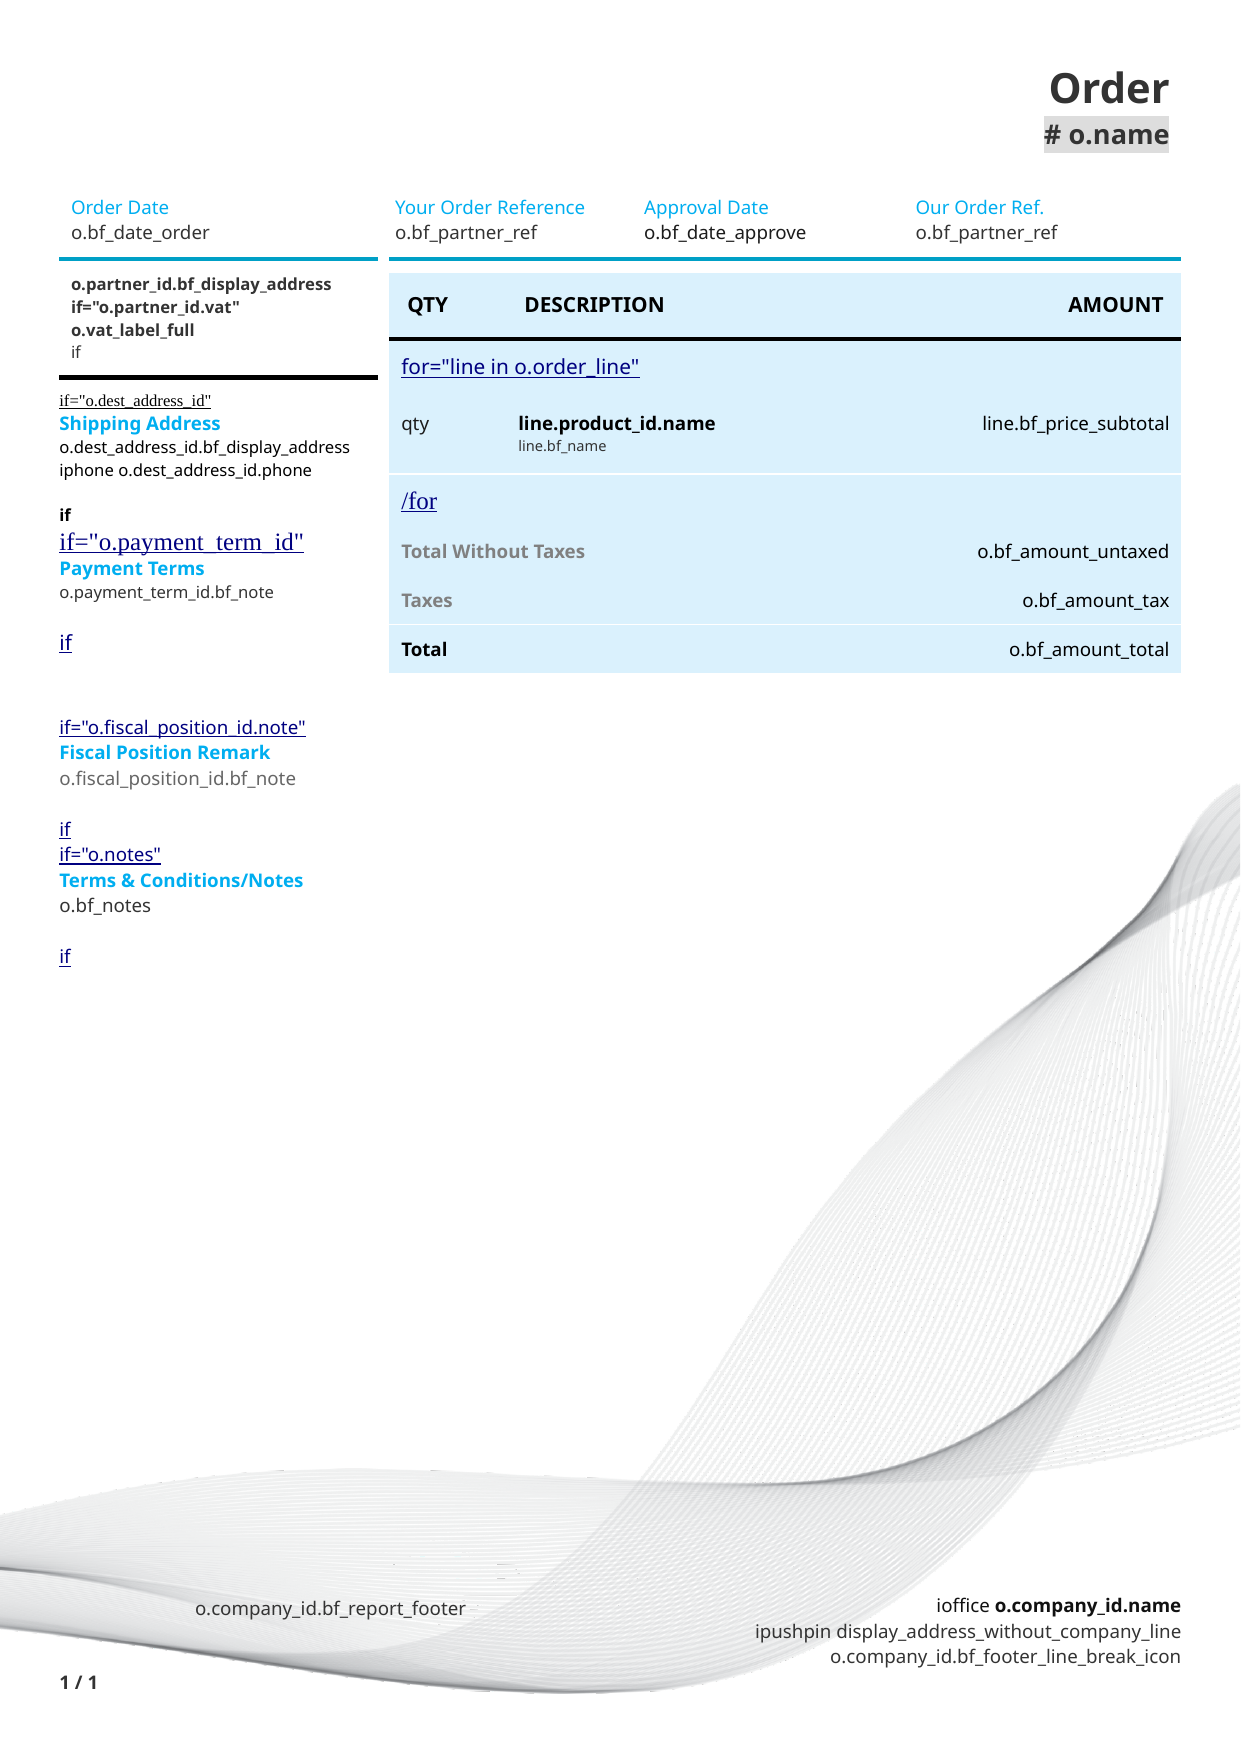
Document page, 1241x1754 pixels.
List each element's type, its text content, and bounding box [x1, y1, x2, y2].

text Fiscal Position Remark [59, 740, 1181, 765]
table_cell line.product_id.name line.bf_name [506, 393, 955, 473]
table_cell if="o.dest_address_id" Shipping Address o.dest_address_id.bf_display_address iphone o.dest_address_id.phone if if="o.payment_term_id" Payment Terms o.payment_term_id.bf_note if [59, 380, 378, 685]
table_header DESCRIPTION [506, 273, 955, 337]
table_cell Taxes [389, 575, 955, 624]
table_cell o.partner_id.bf_display_address if="o.partner_id.vat" o.vat_label_full if [59, 261, 378, 375]
table_cell line.bf_price_subtotal [955, 393, 1181, 473]
table_cell Total Without Taxes [389, 526, 955, 575]
table_header AMOUNT [955, 273, 1181, 337]
table_cell for="line in o.order_line" [389, 341, 1181, 393]
table_cell [378, 375, 389, 685]
table_cell qty [389, 393, 506, 473]
table_header Your Order Reference o.bf_partner_ref [389, 182, 638, 257]
table_cell [378, 257, 389, 375]
table_cell /for [389, 475, 1181, 526]
picture [0, 783, 1241, 1694]
table_cell Total [389, 625, 955, 673]
table_header QTY [389, 273, 506, 337]
table_cell o.bf_amount_tax [955, 575, 1181, 624]
table_cell [389, 261, 1181, 273]
table_cell o.bf_amount_total [955, 625, 1181, 673]
table_header [378, 182, 389, 257]
table_cell o.bf_amount_untaxed [955, 526, 1181, 575]
table_header Our Order Ref. o.bf_partner_ref [910, 182, 1181, 257]
table_cell [389, 673, 1181, 685]
table_header Order Date o.bf_date_order [59, 182, 378, 257]
text o.fiscal_position_id.bf_note [59, 765, 1181, 783]
text if="o.fiscal_position_id.note" [59, 714, 1181, 740]
table_header Approval Date o.bf_date_approve [638, 182, 909, 257]
